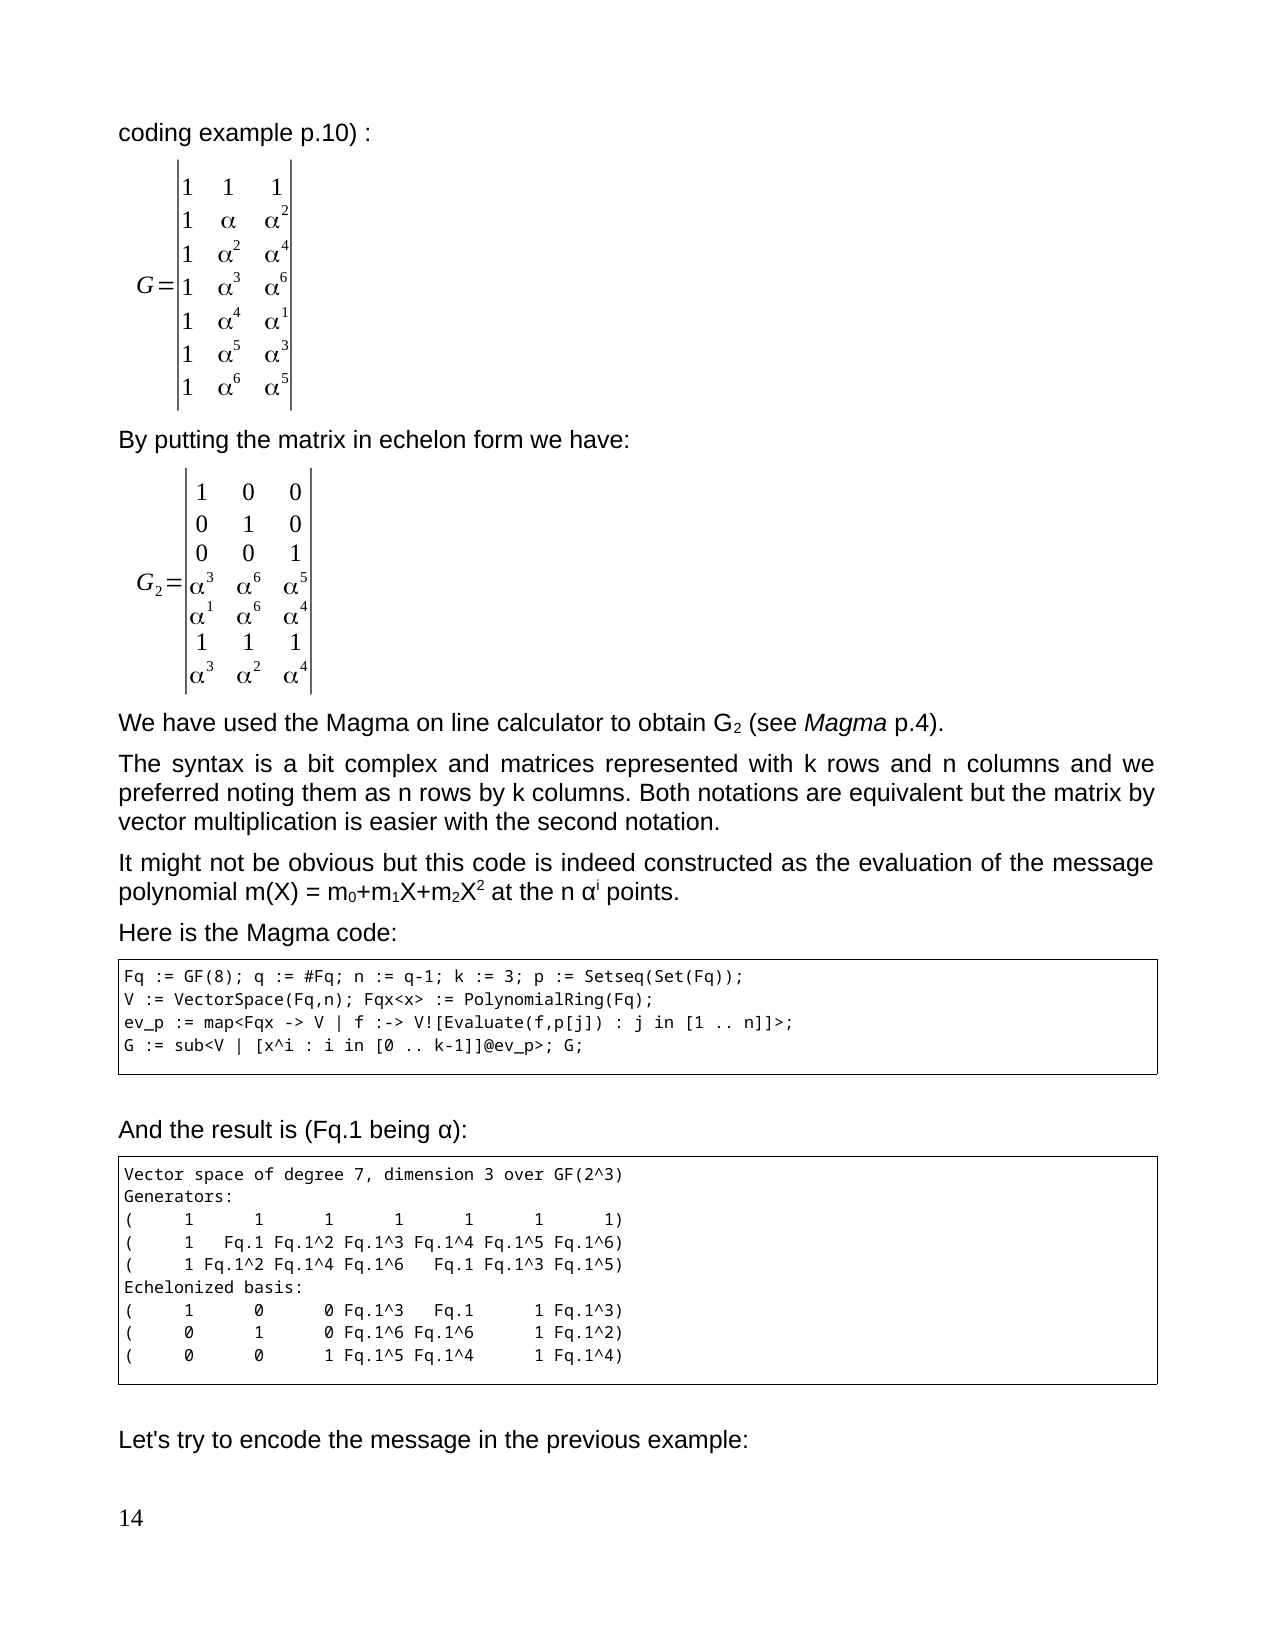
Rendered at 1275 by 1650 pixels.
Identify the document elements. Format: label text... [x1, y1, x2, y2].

text coding example p.10) : [118, 118, 1157, 147]
text It might not be obvious but this code is indeed constructed as the evaluation of the message polynomial m(X) = m0+m1X+m2X2 at the n αi points. [118, 848, 1157, 906]
text The syntax is a bit complex and matrices represented with k rows and n columns and we preferred noting them as n rows by k columns. Both notations are equivalent but the matrix by vector multiplication is easier with the second notation. [118, 749, 1157, 836]
text By putting the matrix in echelon form we have: [118, 425, 1157, 454]
text And the result is (Fq.1 being α): [118, 1115, 1157, 1144]
table_header Vector space of degree 7, dimension 3 over GF(2^3) Generators: ( 1 1 1 1 1 1 1) ( 1 Fq.1 Fq.1^2 Fq.1^3 Fq.1^4 Fq.1^5 Fq.1^6) ( 1 Fq.1^2 Fq.1^4 Fq.1^6 Fq.1 Fq.1^3 Fq.1^5) Echelonized basis: ( 1 0 0 Fq.1^3 Fq.1 1 Fq.1^3) ( 0 1 0 Fq.1^6 Fq.1^6 1 Fq.1^2) ( 0 0 1 Fq.1^5 Fq.1^4 1 Fq.1^4) [119, 1157, 1157, 1384]
table_header Fq := GF(8); q := #Fq; n := q-1; k := 3; p := Setseq(Set(Fq)); V := VectorSpace(Fq,n); Fqx<x> := PolynomialRing(Fq); ev_p := map<Fqx -> V | f :-> V![Evaluate(f,p[j]) : j in [1 .. n]]>; G := sub<V | [x^i : i in [0 .. k-1]]@ev_p>; G; [119, 960, 1157, 1074]
text Let's try to encode the message in the previous example: [118, 1426, 1157, 1454]
text Here is the Magma code: [118, 918, 1157, 947]
text We have used the Magma on line calculator to obtain G2 (see Magma p.4). [118, 708, 1157, 737]
